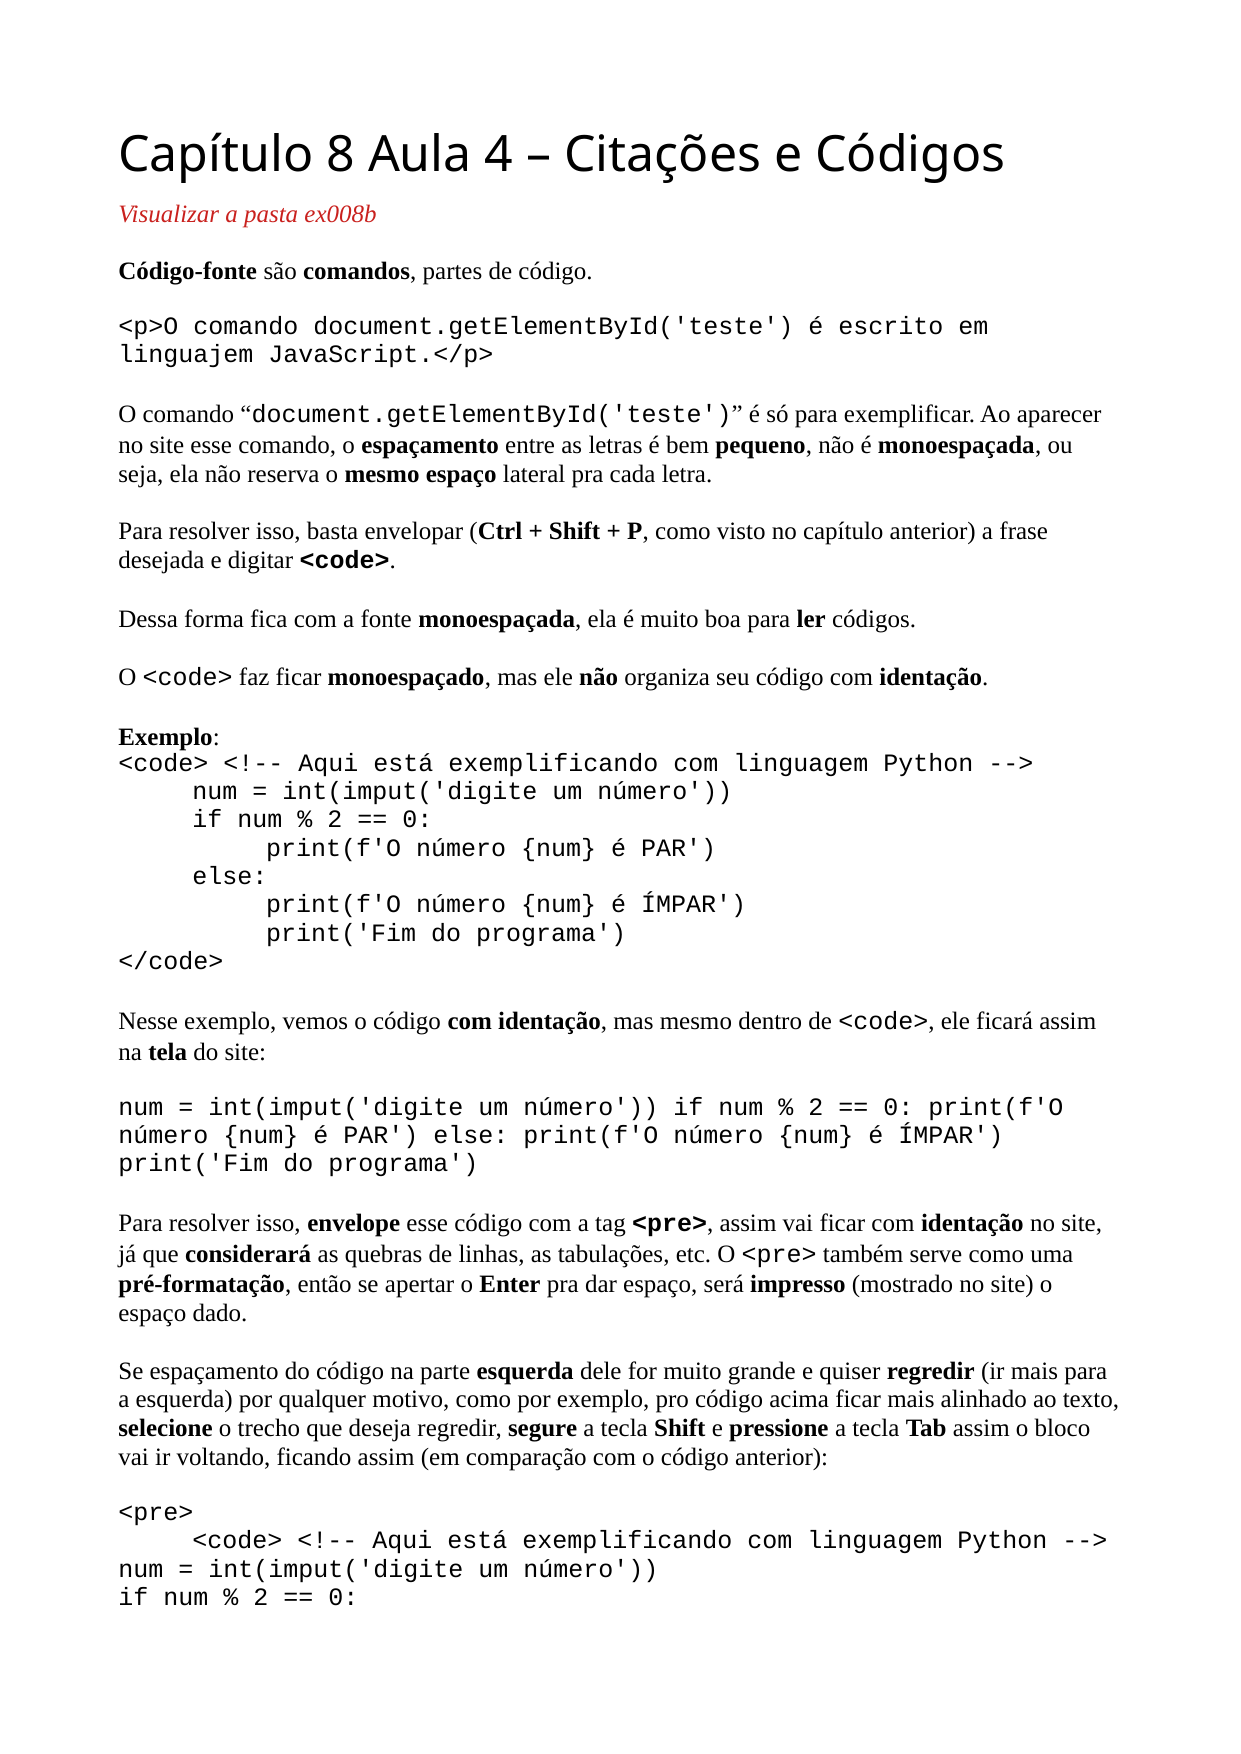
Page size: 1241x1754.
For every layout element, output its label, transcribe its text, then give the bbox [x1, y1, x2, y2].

text Para resolver isso, envelope esse código com a tag <pre>, assim vai ficar com identação no site, já que considerará as quebras de linhas, as tabulações, etc. O <pre> também serve como uma pré-formatação, então se apertar o Enter pra dar espaço, será impresso (mostrado no site) o espaço dado. [118, 1208, 1122, 1327]
text if num % 2 == 0: [118, 807, 1122, 835]
text <code> <!-- Aqui está exemplificando com linguagem Python --> [118, 1528, 1122, 1556]
text <p>O comando document.getElementById('teste') é escrito em linguajem JavaScript.</p> [118, 314, 1122, 370]
text Código-fonte são comandos, partes de código. [118, 256, 1122, 285]
text num = int(imput('digite um número')) [118, 779, 1122, 807]
text print('Fim do programa') [118, 920, 1122, 949]
text print(f'O número {num} é ÍMPAR') [118, 892, 1122, 920]
text <code> <!-- Aqui está exemplificando com linguagem Python --> [118, 750, 1122, 779]
text O <code> faz ficar monoespaçado, mas ele não organiza seu código com identação. [118, 662, 1122, 693]
text <pre> [118, 1499, 1122, 1528]
text Para resolver isso, basta envelopar (Ctrl + Shift + P, como visto no capítulo anterior) a frase desejada e digitar <code>. [118, 516, 1122, 576]
text else: [118, 864, 1122, 892]
text print(f'O número {num} é PAR') [118, 835, 1122, 864]
subtitle Capítulo 8 Aula 4 – Citações e Códigos [118, 118, 1122, 186]
text Nesse exemplo, vemos o código com identação, mas mesmo dentro de <code>, ele ficará assim na tela do site: [118, 1006, 1122, 1065]
text Exemplo: [118, 722, 1122, 750]
text Se espaçamento do código na parte esquerda dele for muito grande e quiser regredir (ir mais para a esquerda) por qualquer motivo, como por exemplo, pro código acima ficar mais alinhado ao texto, selecione o trecho que deseja regredir, segure a tecla Shift e pressione a tecla Tab assim o bloco vai ir voltando, ficando assim (em comparação com o código anterior): [118, 1356, 1122, 1471]
text num = int(imput('digite um número')) if num % 2 == 0: print(f'O número {num} é PAR') else: print(f'O número {num} é ÍMPAR') print('Fim do programa') [118, 1094, 1122, 1179]
text Dessa forma fica com a fonte monoespaçada, ela é muito boa para ler códigos. [118, 604, 1122, 633]
text O comando “document.getElementById('teste')” é só para exemplificar. Ao aparecer no site esse comando, o espaçamento entre as letras é bem pequeno, não é monoespaçada, ou seja, ela não reserva o mesmo espaço lateral pra cada letra. [118, 399, 1122, 487]
text </code> [118, 949, 1122, 977]
text if num % 2 == 0: [118, 1584, 1122, 1613]
text num = int(imput('digite um número')) [118, 1556, 1122, 1584]
text Visualizar a pasta ex008b [118, 199, 1122, 227]
